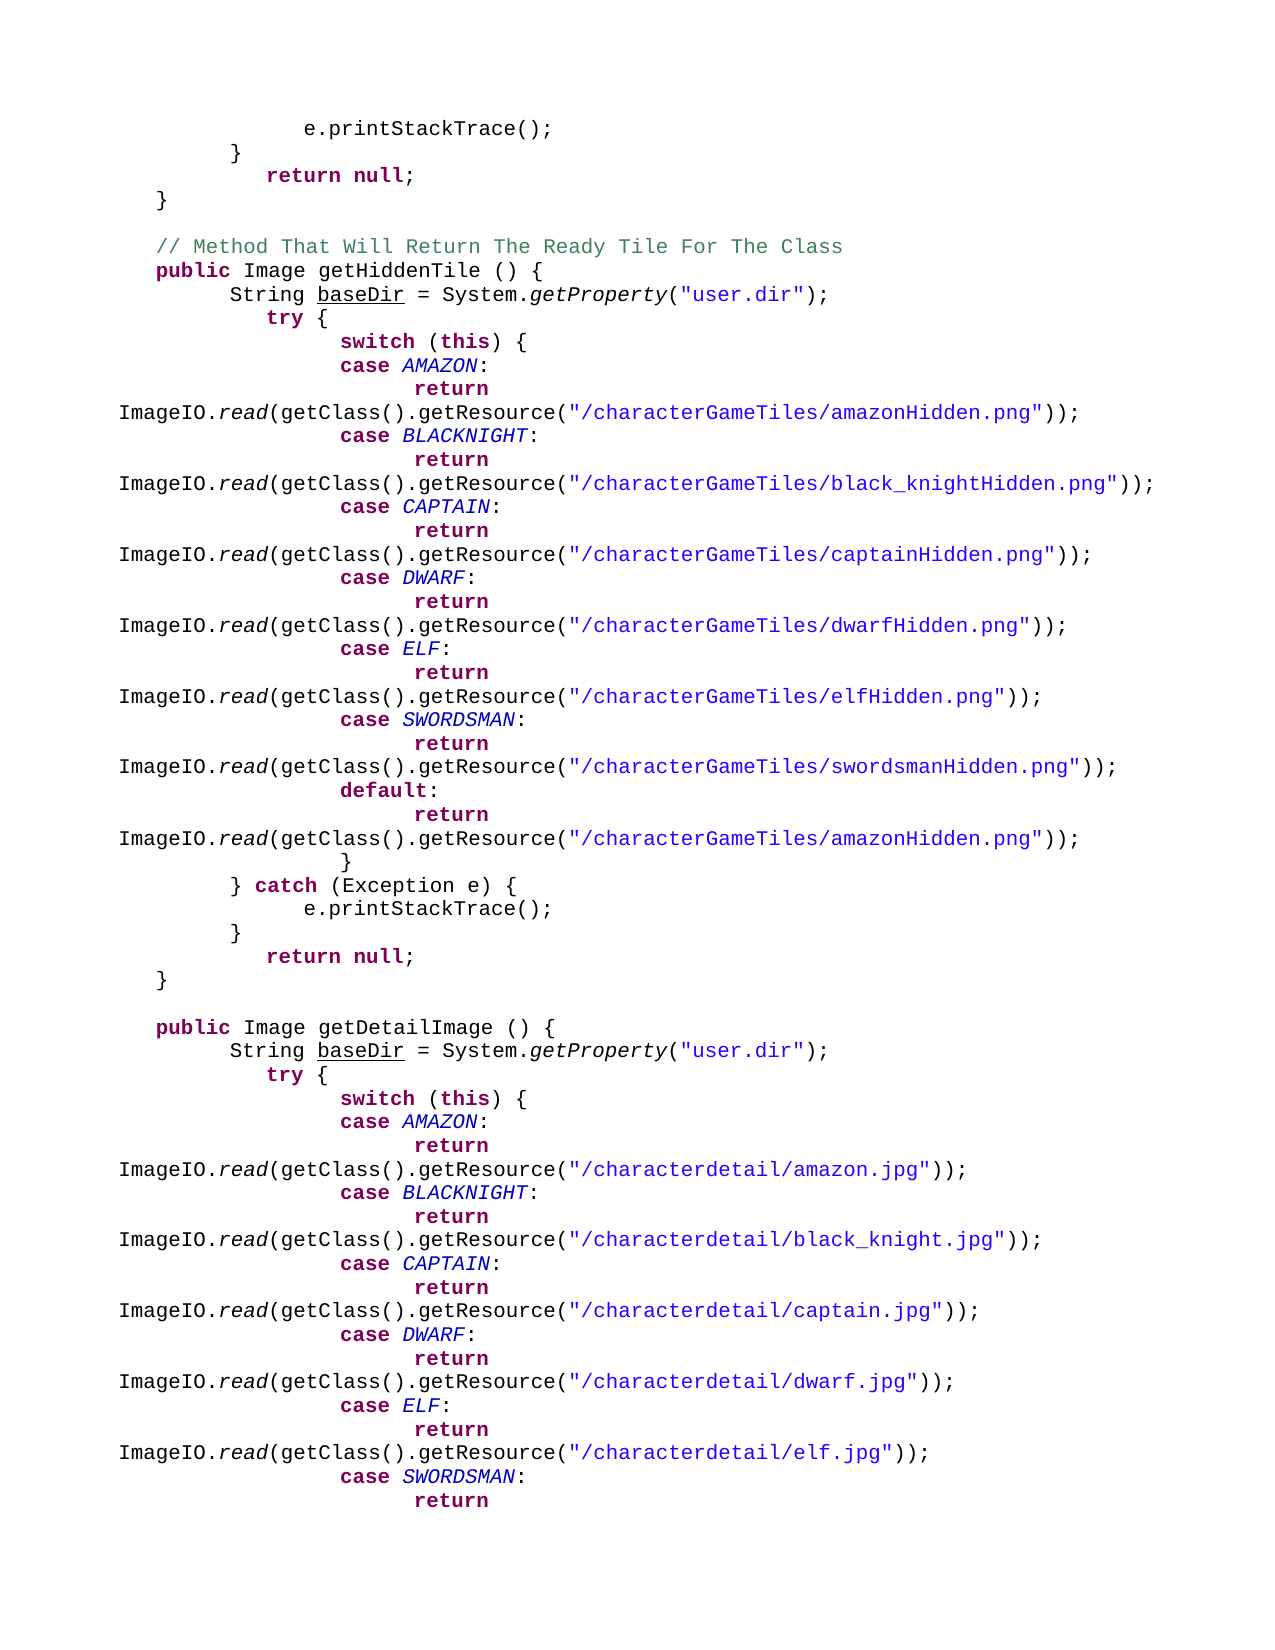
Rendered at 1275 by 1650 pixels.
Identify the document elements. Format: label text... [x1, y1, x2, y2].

text } [118, 969, 1157, 993]
text case BLACKNIGHT: [118, 1182, 1157, 1206]
text return ImageIO.read(getClass().getResource("/characterGameTiles/dwarfHidden.png")); [118, 591, 1157, 638]
text String baseDir = System.getProperty("user.dir"); [118, 1040, 1157, 1064]
text try { [118, 307, 1157, 331]
text return ImageIO.read(getClass().getResource("/characterdetail/elf.jpg")); [118, 1419, 1157, 1466]
text case ELF: [118, 638, 1157, 662]
text case BLACKNIGHT: [118, 426, 1157, 449]
text return ImageIO.read(getClass().getResource("/characterGameTiles/amazonHidden.png")); [118, 804, 1157, 851]
text public Image getHiddenTile () { [118, 260, 1157, 284]
text return null; [118, 946, 1157, 969]
text return ImageIO.read(getClass().getResource("/characterdetail/black_knight.jpg")); [118, 1206, 1157, 1253]
text case SWORDSMAN: [118, 709, 1157, 733]
text try { [118, 1064, 1157, 1088]
text public Image getDetailImage () { [118, 1017, 1157, 1040]
text } catch (Exception e) { [118, 875, 1157, 898]
text return null; [118, 165, 1157, 189]
text } [118, 142, 1157, 165]
text return ImageIO.read(getClass().getResource("/characterGameTiles/captainHidden.png")); [118, 520, 1157, 567]
text String baseDir = System.getProperty("user.dir"); [118, 284, 1157, 307]
text return ImageIO.read(getClass().getResource("/characterdetail/dwarf.jpg")); [118, 1348, 1157, 1395]
text case DWARF: [118, 1324, 1157, 1348]
text } [118, 922, 1157, 946]
text switch (this) { [118, 331, 1157, 354]
text return [118, 1489, 1157, 1513]
text case SWORDSMAN: [118, 1466, 1157, 1489]
text return ImageIO.read(getClass().getResource("/characterdetail/captain.jpg")); [118, 1277, 1157, 1324]
text case AMAZON: [118, 1111, 1157, 1135]
text case DWARF: [118, 567, 1157, 591]
text default: [118, 780, 1157, 804]
text case CAPTAIN: [118, 496, 1157, 520]
text } [118, 189, 1157, 213]
text case AMAZON: [118, 354, 1157, 378]
text e.printStackTrace(); [118, 118, 1157, 142]
text return ImageIO.read(getClass().getResource("/characterGameTiles/amazonHidden.png")); [118, 378, 1157, 426]
text switch (this) { [118, 1088, 1157, 1111]
text e.printStackTrace(); [118, 898, 1157, 922]
text return ImageIO.read(getClass().getResource("/characterGameTiles/swordsmanHidden.png")); [118, 733, 1157, 780]
text // Method That Will Return The Ready Tile For The Class [118, 236, 1157, 260]
text return ImageIO.read(getClass().getResource("/characterdetail/amazon.jpg")); [118, 1135, 1157, 1182]
text return ImageIO.read(getClass().getResource("/characterGameTiles/black_knightHidden.png")); [118, 449, 1157, 496]
text return ImageIO.read(getClass().getResource("/characterGameTiles/elfHidden.png")); [118, 662, 1157, 709]
text case CAPTAIN: [118, 1253, 1157, 1277]
text case ELF: [118, 1395, 1157, 1419]
text } [118, 851, 1157, 875]
